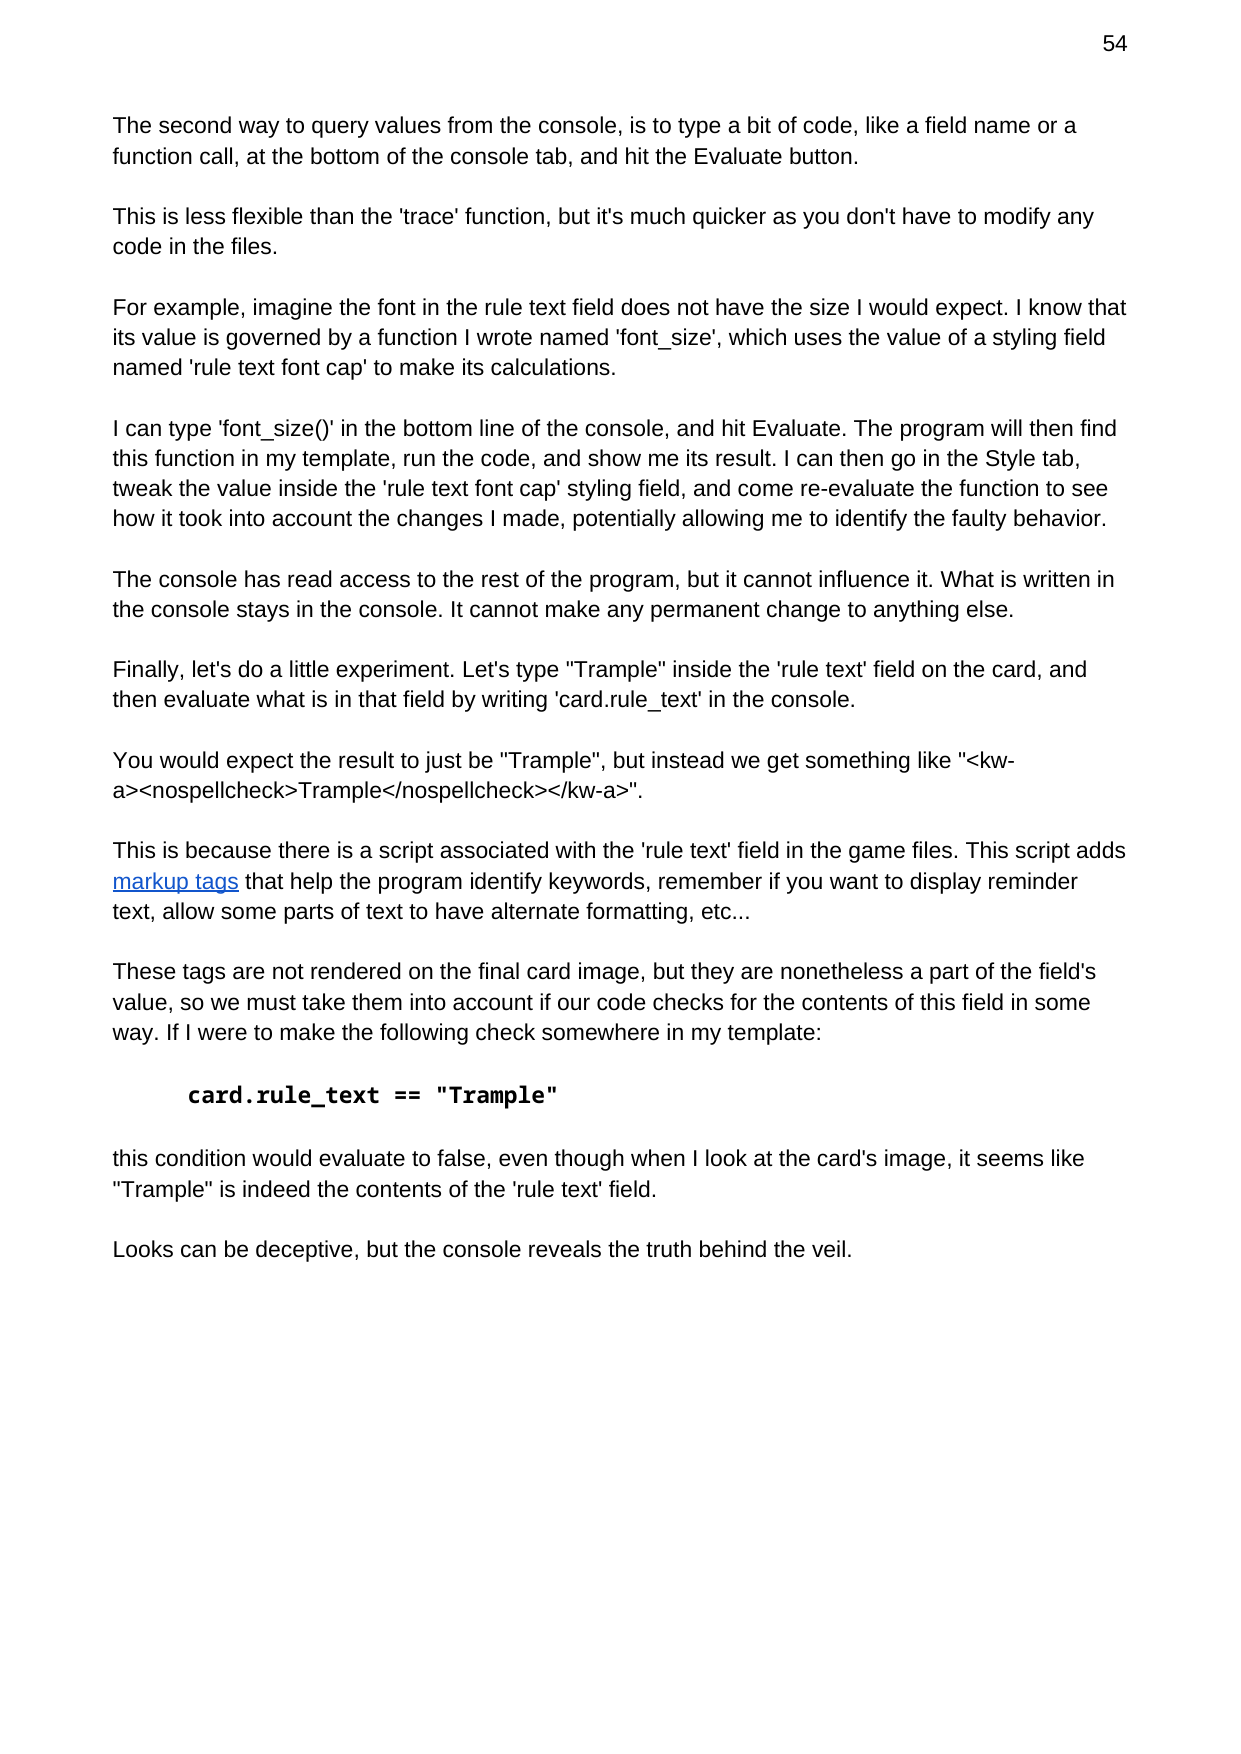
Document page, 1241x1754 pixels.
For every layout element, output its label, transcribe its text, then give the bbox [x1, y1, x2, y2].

text This is because there is a script associated with the 'rule text' field in the game files. This script adds markup tags that help the program identify keywords, remember if you want to display reminder text, allow some parts of text to have alternate formatting, etc... [112, 837, 1128, 924]
text For example, imagine the font in the rule text field does not have the size I would expect. I know that its value is governed by a function I wrote named 'font_size', which uses the value of a styling field named 'rule text font cap' to make its calculations. [112, 294, 1128, 381]
text These tags are not rendered on the final card image, but they are nonetheless a part of the field's value, so we must take them into account if our code checks for the contents of this field in some way. If I were to make the following check somewhere in my template: [112, 958, 1128, 1045]
text card.rule_text == "Trample" [112, 1079, 1128, 1110]
text You would expect the result to just be "Trample", but instead we get something like "<kw-a><nospellcheck>Trample</nospellcheck></kw-a>". [112, 747, 1128, 803]
text Looks can be deceptive, but the console reveals the truth behind the veil. [112, 1236, 1128, 1262]
text this condition would evaluate to false, even though when I look at the card's image, it seems like "Trample" is indeed the contents of the 'rule text' field. [112, 1145, 1128, 1202]
text The second way to query values from the console, is to type a bit of code, like a field name or a function call, at the bottom of the console tab, and hit the Evaluate button. [112, 112, 1128, 169]
text The console has read access to the rest of the program, but it cannot influence it. What is written in the console stays in the console. It cannot make any permanent change to anything else. [112, 566, 1128, 622]
text I can type 'font_size()' in the bottom line of the console, and hit Evaluate. The program will then find this function in my template, run the code, and show me its result. I can then go in the Style tab, tweak the value inside the 'rule text font cap' styling field, and come re-evaluate the function to see how it took into account the changes I made, potentially allowing me to identify the faulty behavior. [112, 414, 1128, 532]
text This is less flexible than the 'trace' function, but it's much quicker as you don't have to modify any code in the files. [112, 203, 1128, 260]
text Finally, let's do a little experiment. Let's type "Trample" inside the 'rule text' field on the card, and then evaluate what is in that field by writing 'card.rule_text' in the console. [112, 656, 1128, 713]
